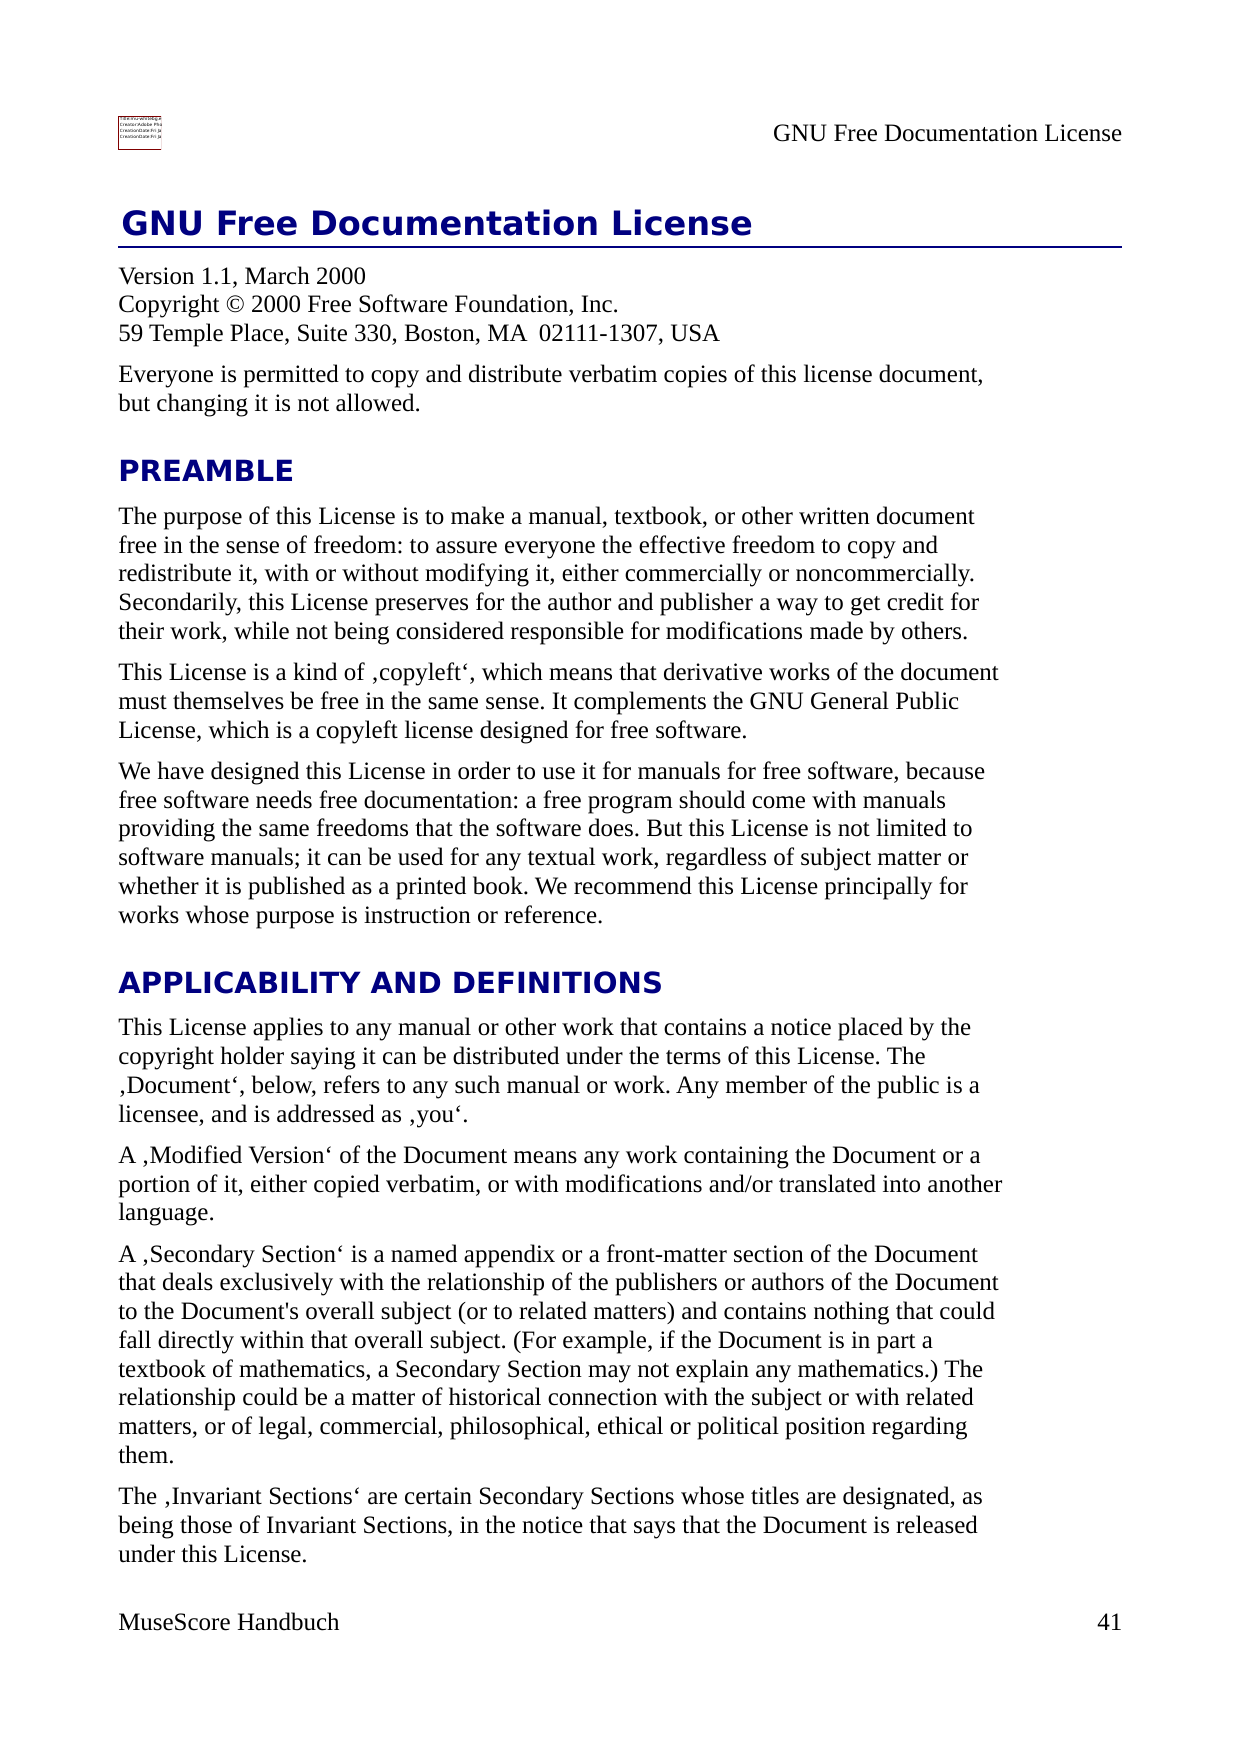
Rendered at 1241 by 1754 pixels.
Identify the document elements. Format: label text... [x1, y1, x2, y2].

text Everyone is permitted to copy and distribute verbatim copies of this license document, but changing it is not allowed. [118, 359, 1004, 417]
text This License applies to any manual or other work that contains a notice placed by the copyright holder saying it can be distributed under the terms of this License. The ‚Document‘, below, refers to any such manual or work. Any member of the public is a licensee, and is addressed as ‚you‘. [118, 1012, 1004, 1127]
subtitle GNU Free Documentation License [118, 201, 1122, 246]
text A ‚Modified Version‘ of the Document means any work containing the Document or a portion of it, either copied verbatim, or with modifications and/or translated into another language. [118, 1140, 1004, 1226]
text Version 1.1, March 2000 Copyright © 2000 Free Software Foundation, Inc. 59 Temple Place, Suite 330, Boston, MA 02111-1307, USA [118, 261, 1004, 347]
subtitle APPLICABILITY AND DEFINITIONS [118, 966, 1122, 1000]
text We have designed this License in order to use it for manuals for free software, because free software needs free documentation: a free program should come with manuals providing the same freedoms that the software does. But this License is not limited to software manuals; it can be used for any textual work, regardless of subject matter or whether it is published as a printed book. We recommend this License principally for works whose purpose is instruction or reference. [118, 756, 1004, 928]
subtitle PREAMBLE [118, 454, 1122, 488]
text This License is a kind of ‚copyleft‘, which means that derivative works of the document must themselves be free in the same sense. It complements the GNU General Public License, which is a copyleft license designed for free software. [118, 657, 1004, 743]
text The purpose of this License is to make a manual, textbook, or other written document free in the sense of freedom: to assure everyone the effective freedom to copy and redistribute it, with or without modifying it, either commercially or noncommercially. Secondarily, this License preserves for the author and publisher a way to get credit for their work, while not being considered responsible for modifications made by others. [118, 501, 1004, 645]
text A ‚Secondary Section‘ is a named appendix or a front-matter section of the Document that deals exclusively with the relationship of the publishers or authors of the Document to the Document's overall subject (or to related matters) and contains nothing that could fall directly within that overall subject. (For example, if the Document is in part a textbook of mathematics, a Secondary Section may not explain any mathematics.) The relationship could be a matter of historical connection with the subject or with related matters, or of legal, commercial, philosophical, ethical or political position regarding them. [118, 1239, 1004, 1469]
text The ‚Invariant Sections‘ are certain Secondary Sections whose titles are designated, as being those of Invariant Sections, in the notice that says that the Document is released under this License. [118, 1481, 1004, 1567]
